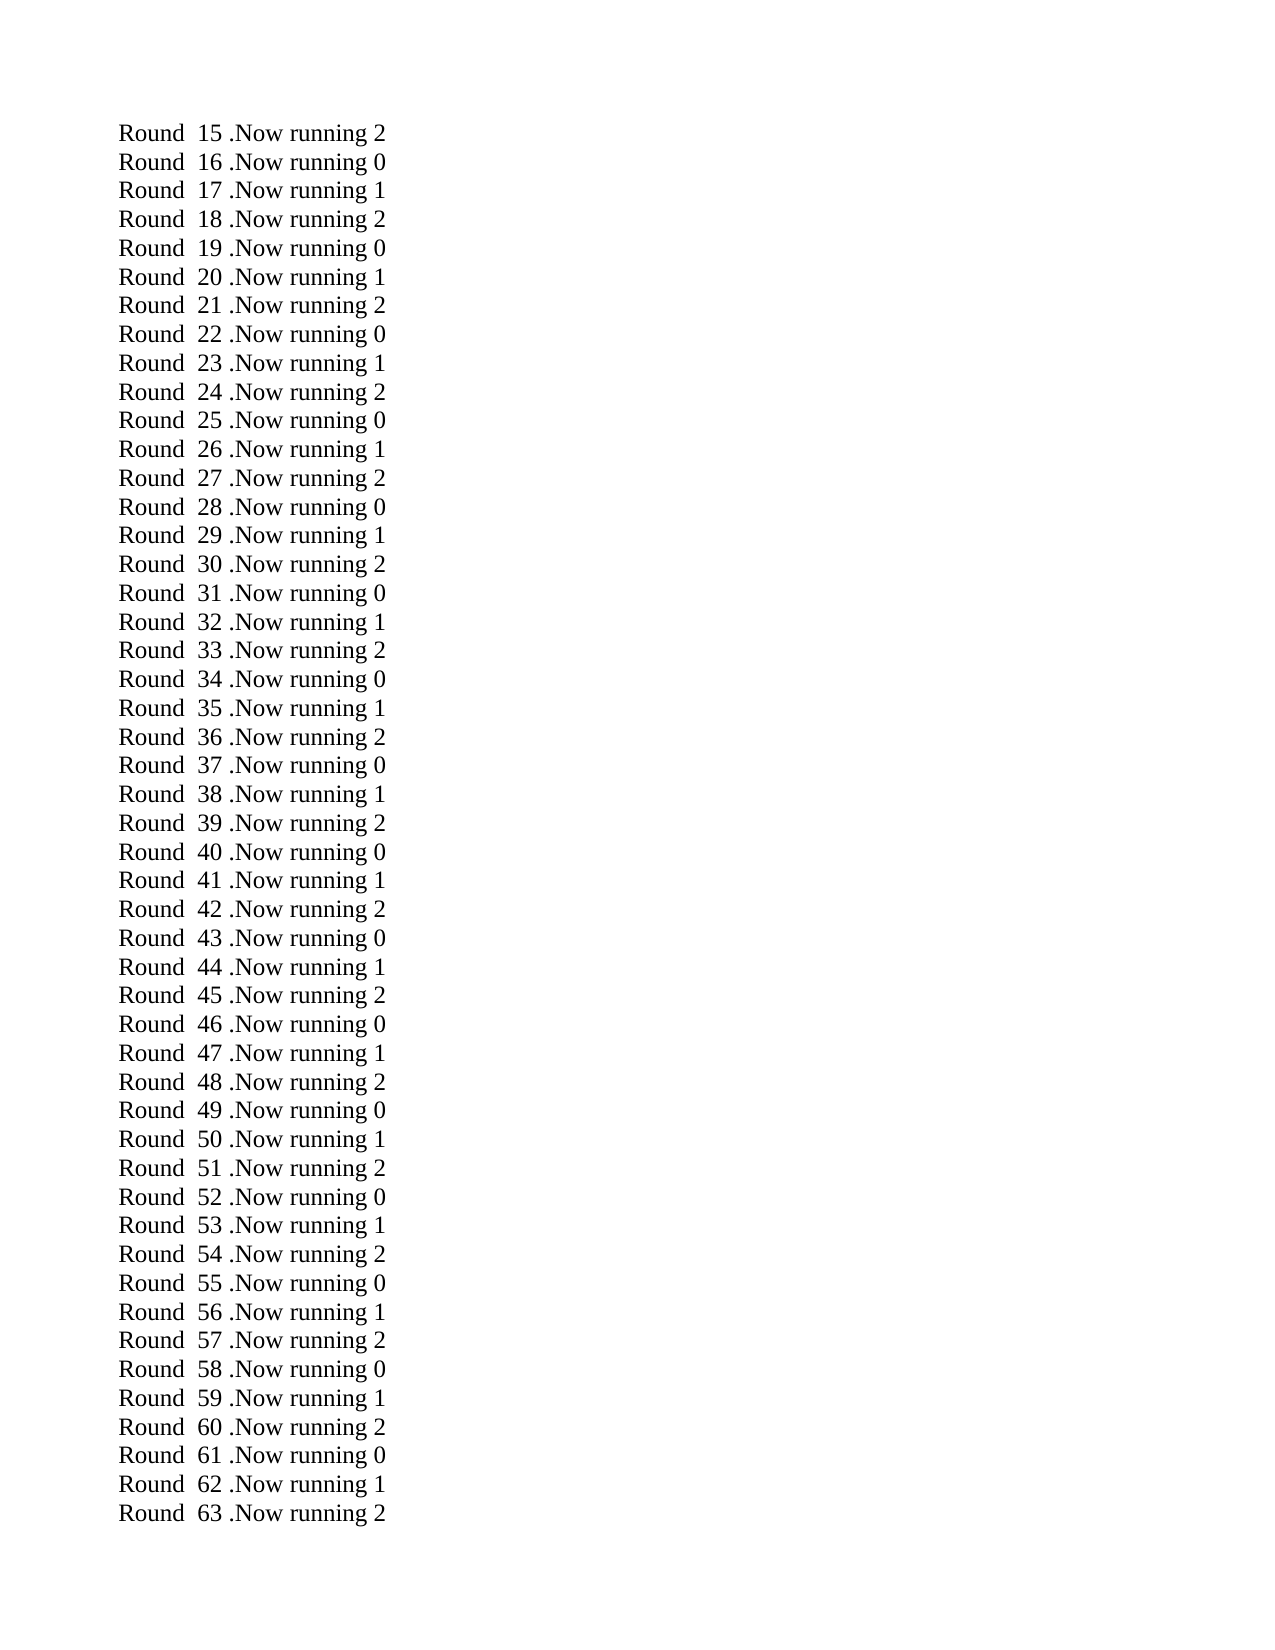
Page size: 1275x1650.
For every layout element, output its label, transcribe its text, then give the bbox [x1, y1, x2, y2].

text Round 23 .Now running 1 [118, 348, 1157, 377]
text Round 33 .Now running 2 [118, 636, 1157, 664]
text Round 59 .Now running 1 [118, 1383, 1157, 1412]
text Round 36 .Now running 2 [118, 722, 1157, 751]
text Round 39 .Now running 2 [118, 808, 1157, 837]
text Round 21 .Now running 2 [118, 291, 1157, 319]
text Round 32 .Now running 1 [118, 607, 1157, 636]
text Round 19 .Now running 0 [118, 233, 1157, 262]
text Round 31 .Now running 0 [118, 578, 1157, 607]
text Round 47 .Now running 1 [118, 1038, 1157, 1067]
text Round 45 .Now running 2 [118, 981, 1157, 1009]
text Round 30 .Now running 2 [118, 549, 1157, 578]
text Round 44 .Now running 1 [118, 952, 1157, 981]
text Round 58 .Now running 0 [118, 1354, 1157, 1383]
text Round 48 .Now running 2 [118, 1067, 1157, 1096]
text Round 60 .Now running 2 [118, 1412, 1157, 1441]
text Round 42 .Now running 2 [118, 894, 1157, 923]
text Round 40 .Now running 0 [118, 837, 1157, 866]
text Round 28 .Now running 0 [118, 492, 1157, 521]
text Round 34 .Now running 0 [118, 664, 1157, 693]
text Round 43 .Now running 0 [118, 923, 1157, 952]
text Round 46 .Now running 0 [118, 1009, 1157, 1038]
text Round 51 .Now running 2 [118, 1153, 1157, 1182]
text Round 63 .Now running 2 [118, 1498, 1157, 1527]
text Round 52 .Now running 0 [118, 1182, 1157, 1211]
text Round 61 .Now running 0 [118, 1441, 1157, 1469]
text Round 50 .Now running 1 [118, 1124, 1157, 1153]
text Round 35 .Now running 1 [118, 693, 1157, 722]
text Round 56 .Now running 1 [118, 1297, 1157, 1326]
text Round 24 .Now running 2 [118, 377, 1157, 406]
text Round 17 .Now running 1 [118, 176, 1157, 204]
text Round 54 .Now running 2 [118, 1239, 1157, 1268]
text Round 29 .Now running 1 [118, 521, 1157, 549]
text Round 25 .Now running 0 [118, 406, 1157, 434]
text Round 20 .Now running 1 [118, 262, 1157, 291]
text Round 62 .Now running 1 [118, 1469, 1157, 1498]
text Round 16 .Now running 0 [118, 147, 1157, 176]
text Round 22 .Now running 0 [118, 319, 1157, 348]
text Round 18 .Now running 2 [118, 204, 1157, 233]
text Round 15 .Now running 2 [118, 118, 1157, 147]
text Round 49 .Now running 0 [118, 1096, 1157, 1124]
text Round 53 .Now running 1 [118, 1211, 1157, 1239]
text Round 41 .Now running 1 [118, 866, 1157, 894]
text Round 26 .Now running 1 [118, 434, 1157, 463]
text Round 55 .Now running 0 [118, 1268, 1157, 1297]
text Round 38 .Now running 1 [118, 779, 1157, 808]
text Round 37 .Now running 0 [118, 751, 1157, 779]
text Round 57 .Now running 2 [118, 1326, 1157, 1354]
text Round 27 .Now running 2 [118, 463, 1157, 492]
